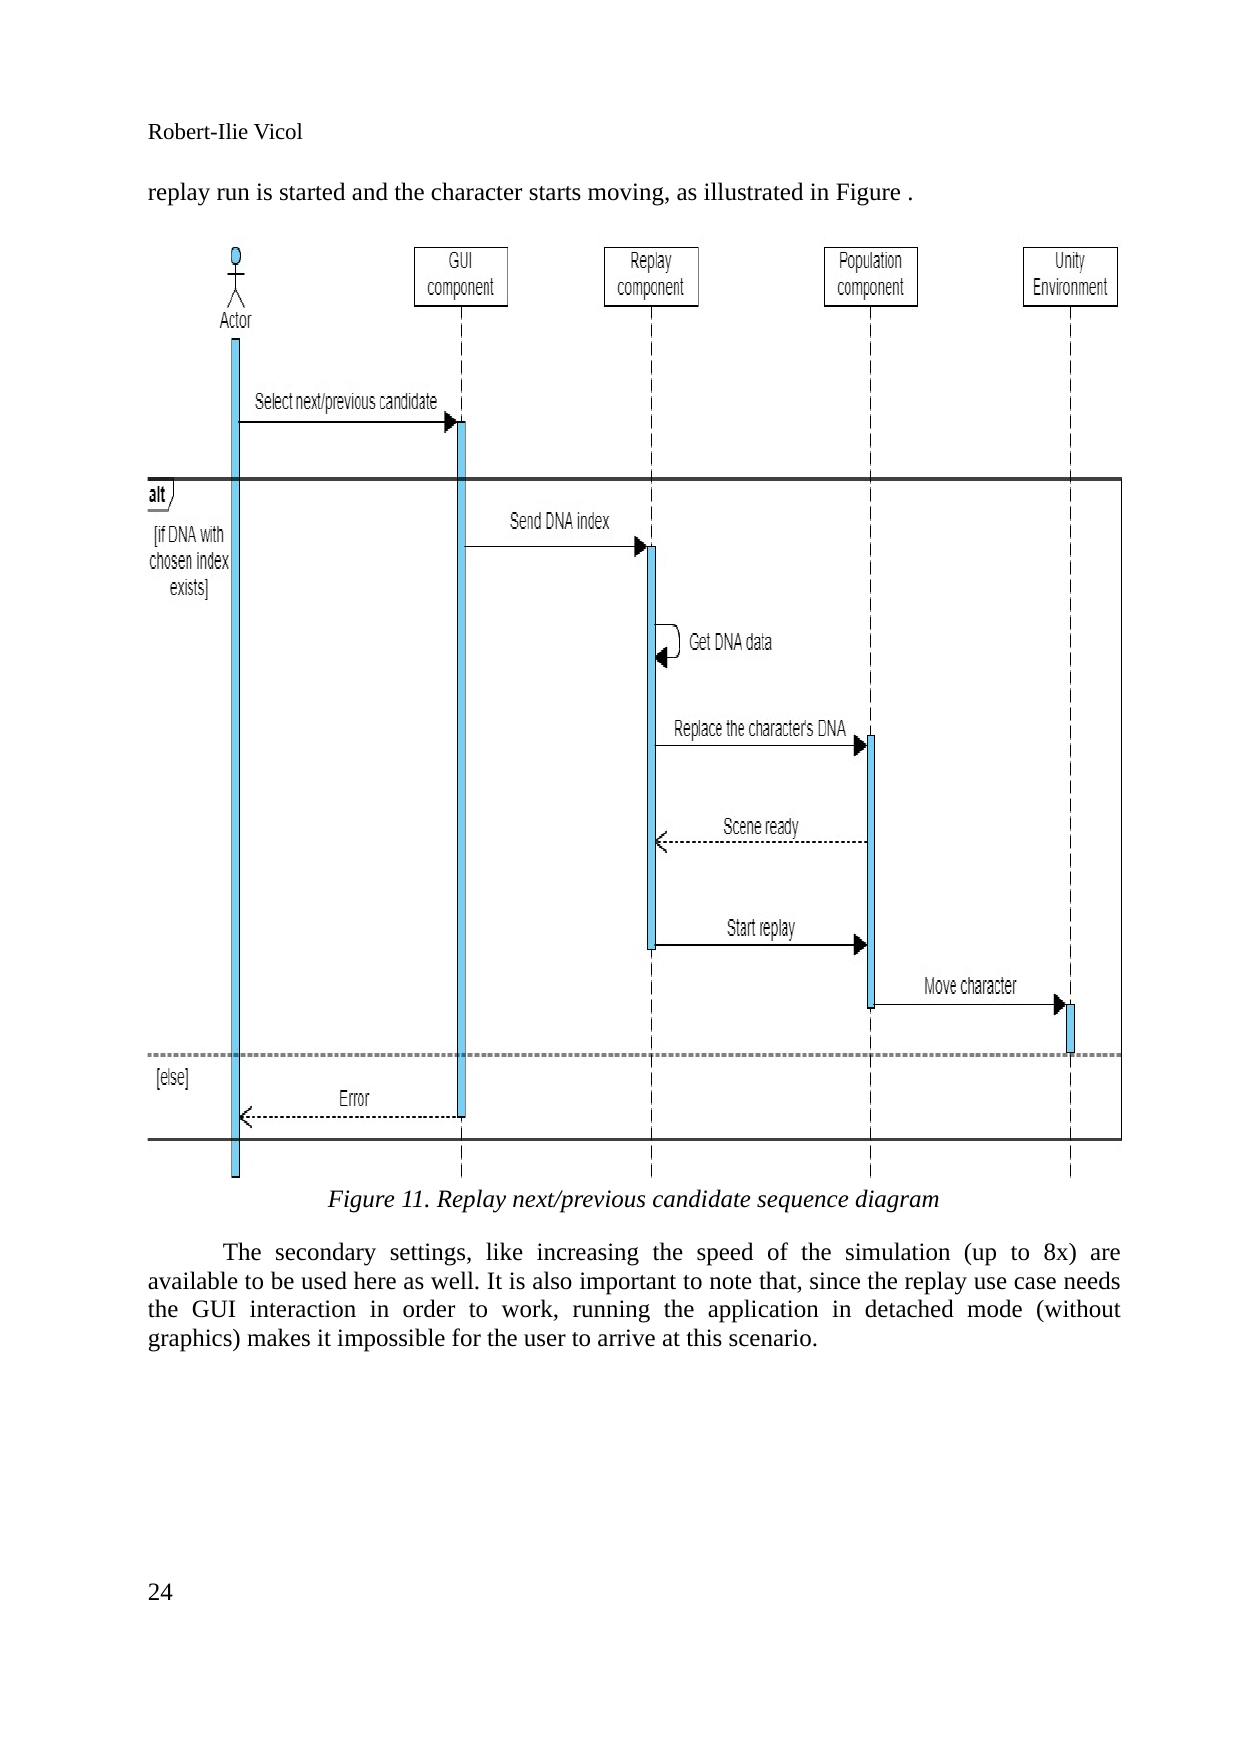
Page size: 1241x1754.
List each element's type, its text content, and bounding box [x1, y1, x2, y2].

text The secondary settings, like increasing the speed of the simulation (up to 8x) are available to be used here as well. It is also important to note that, since the replay use case needs the GUI interaction in order to work, running the application in detached mode (without graphics) makes it impossible for the user to arrive at this scenario. [148, 1237, 1122, 1352]
text replay run is started and the character starts moving, as illustrated in Figure . [148, 177, 1122, 206]
text Figure 11. Replay next/previous candidate sequence diagram [148, 1185, 1122, 1213]
